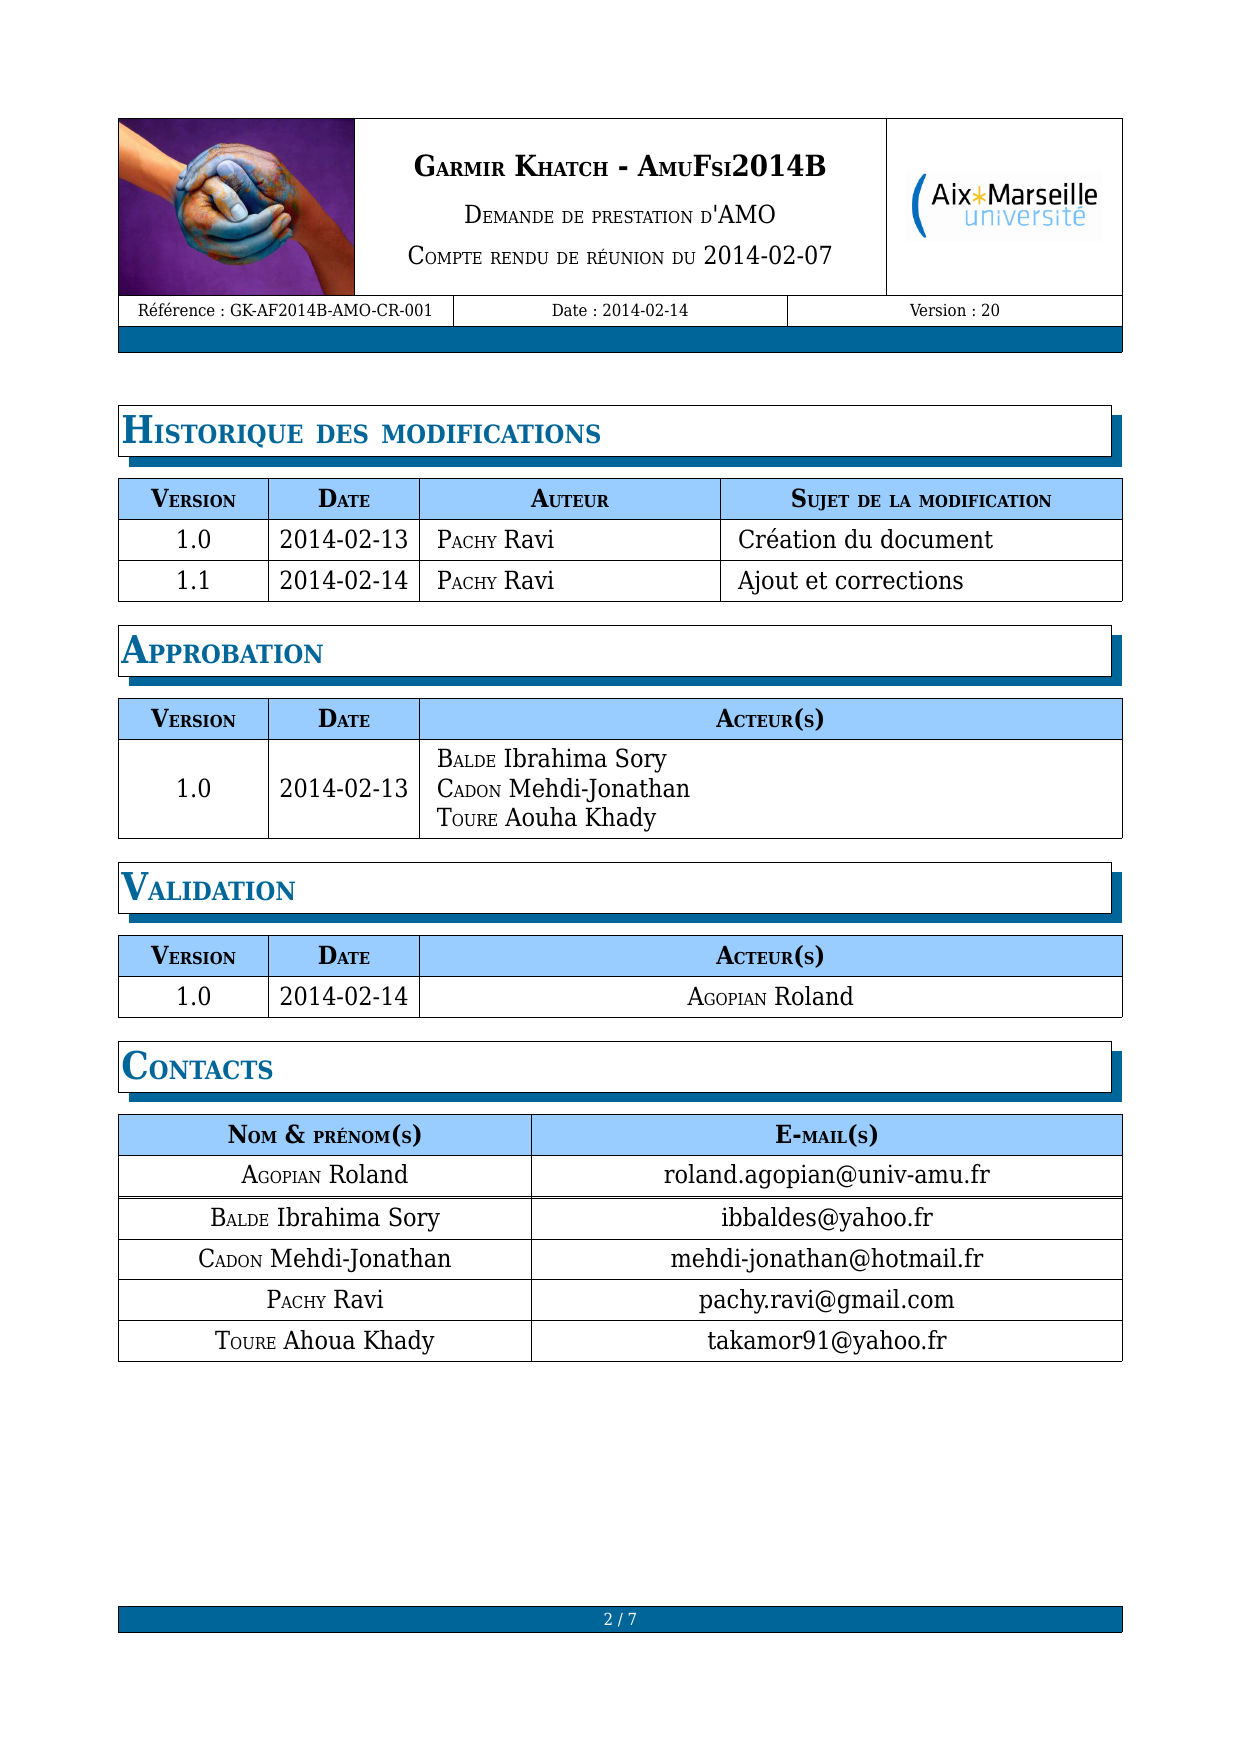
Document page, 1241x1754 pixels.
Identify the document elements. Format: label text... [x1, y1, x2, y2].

table_header Date [269, 936, 419, 976]
table_header Sujet de la modification [721, 479, 1122, 519]
table_cell pachy.ravi@gmail.com [532, 1280, 1122, 1320]
table_cell ibbaldes@yahoo.fr [532, 1199, 1122, 1238]
table_cell roland.agopian@univ-amu.fr [532, 1156, 1122, 1196]
table_cell 2014-02-14 [269, 977, 419, 1017]
table_header Acteur(s) [420, 936, 1122, 976]
table_header Auteur [420, 479, 720, 519]
table_header Version [119, 479, 268, 519]
table_cell Balde Ibrahima Sory Cadon Mehdi-Jonathan Toure Aouha Khady [420, 740, 1122, 838]
table_cell Balde Ibrahima Sory [119, 1199, 531, 1238]
table_cell Agopian Roland [420, 977, 1122, 1017]
table_cell 2014-02-13 [269, 740, 419, 838]
table_header Acteur(s) [420, 699, 1122, 739]
table_header E-mail(s) [532, 1115, 1122, 1155]
text Contacts [119, 1042, 1111, 1092]
table_cell mehdi-jonathan@hotmail.fr [532, 1240, 1122, 1279]
table_cell Ajout et corrections [721, 561, 1122, 601]
table_header Date [269, 479, 419, 519]
table_cell Cadon Mehdi-Jonathan [119, 1240, 531, 1279]
table_cell 2014-02-13 [269, 520, 419, 560]
picture [887, 126, 1122, 288]
table_cell 2014-02-14 [269, 561, 419, 601]
text Validation [119, 863, 1111, 913]
text Historique des modifications [119, 406, 1111, 456]
table_cell 1.0 [119, 977, 268, 1017]
table_cell 1.0 [119, 740, 268, 838]
table_header Version [119, 699, 268, 739]
picture [119, 119, 354, 295]
table_cell takamor91@yahoo.fr [532, 1321, 1122, 1361]
table_cell Pachy Ravi [420, 561, 720, 601]
table_cell Pachy Ravi [119, 1280, 531, 1320]
table_cell 1.0 [119, 520, 268, 560]
table_cell 1.1 [119, 561, 268, 601]
table_header Nom & prénom(s) [119, 1115, 531, 1155]
text Approbation [119, 626, 1111, 676]
table_cell Pachy Ravi [420, 520, 720, 560]
table_cell Agopian Roland [119, 1156, 531, 1196]
table_header Version [119, 936, 268, 976]
table_header Date [269, 699, 419, 739]
table_cell Création du document [721, 520, 1122, 560]
table_cell Toure Ahoua Khady [119, 1321, 531, 1361]
